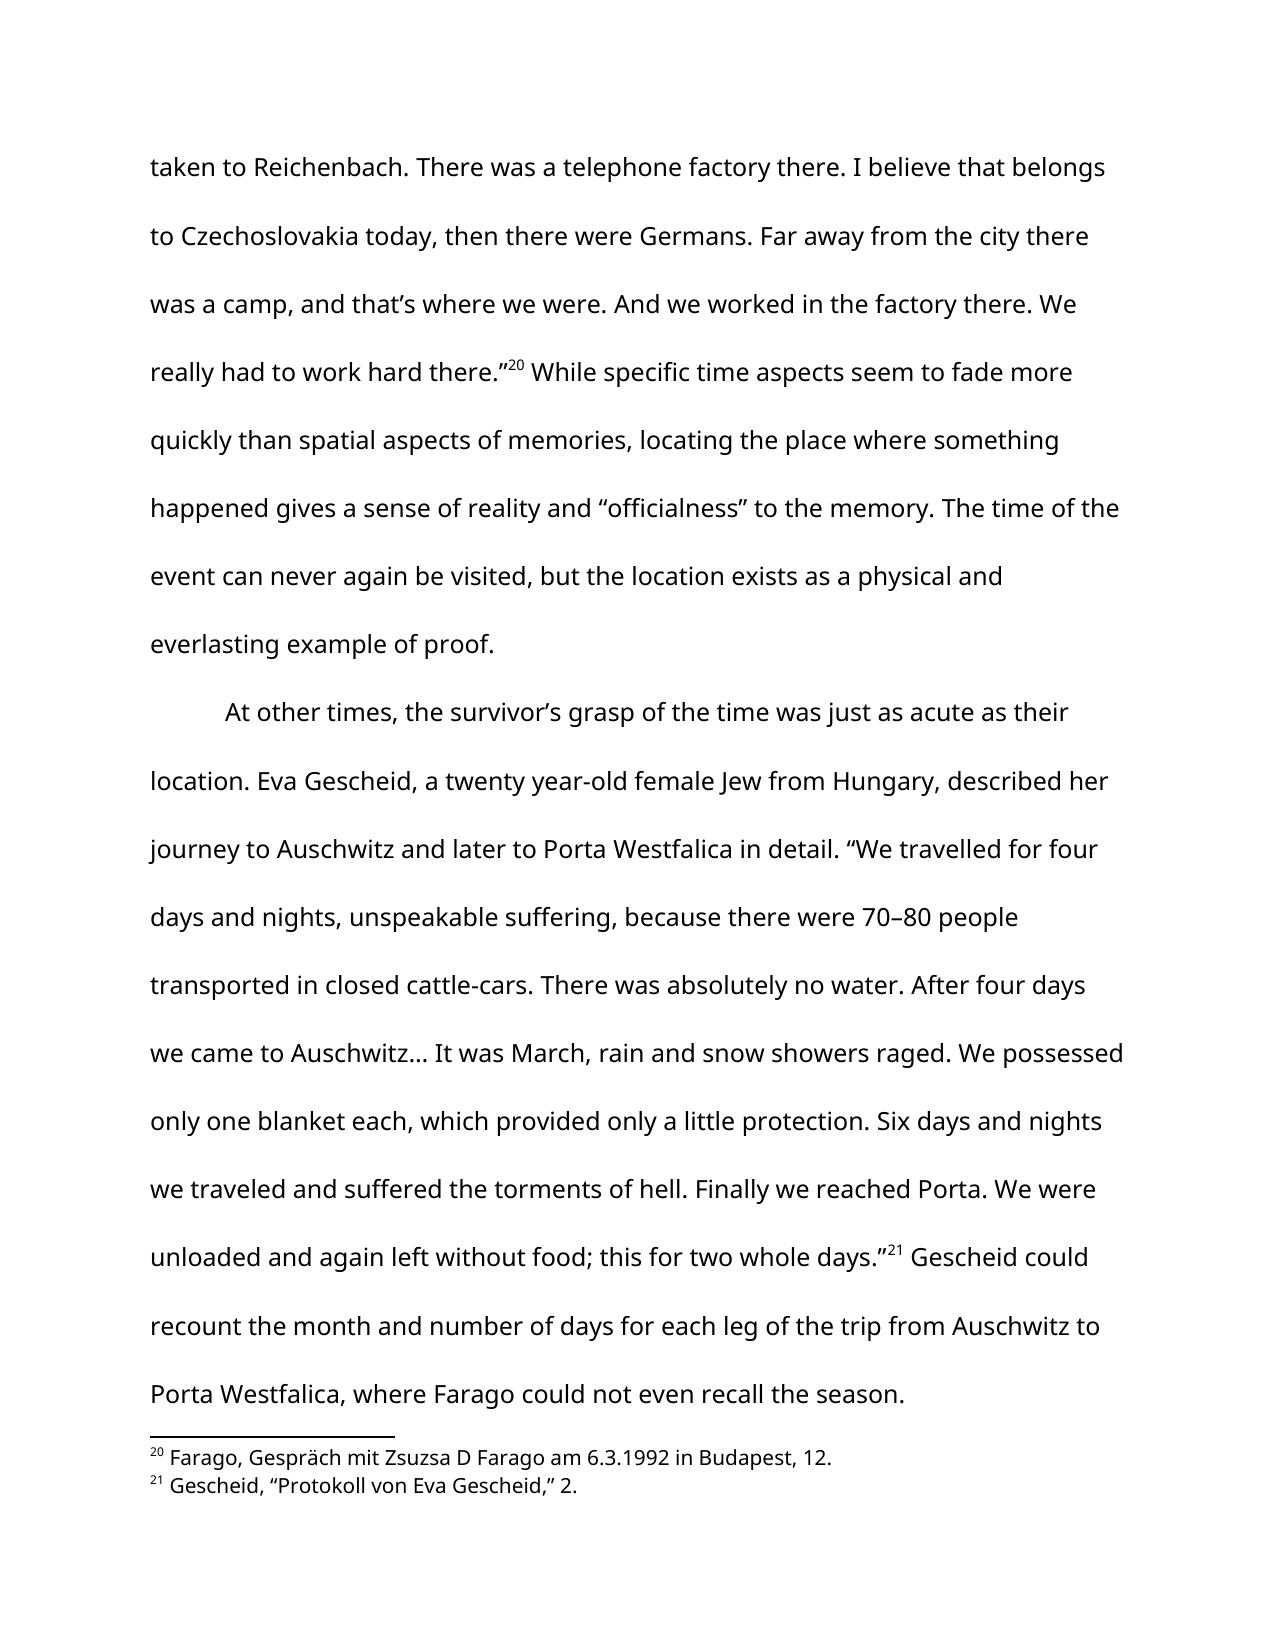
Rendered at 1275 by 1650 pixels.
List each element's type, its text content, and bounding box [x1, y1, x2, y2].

text At other times, the survivor’s grasp of the time was just as acute as their location. Eva Gescheid, a twenty year-old female Jew from Hungary, described her journey to Auschwitz and later to Porta Westfalica in detail. “We travelled for four days and nights, unspeakable suffering, because there were 70–80 people transported in closed cattle-cars. There was absolutely no water. After four days we came to Auschwitz… It was March, rain and snow showers raged. We possessed only one blanket each, which provided only a little protection. Six days and nights we traveled and suffered the torments of hell. Finally we reached Porta. We were unloaded and again left without food; this for two whole days.” Gescheid could recount the month and number of days for each leg of the trip from Auschwitz to Porta Westfalica, where Farago could not even recall the season. [150, 695, 1125, 1410]
text Gescheid, “Protokoll von Eva Gescheid,” 2. [150, 1472, 1125, 1500]
text taken to Reichenbach. There was a telephone factory there. I believe that belongs to Czechoslovakia today, then there were Germans. Far away from the city there was a camp, and that’s where we were. And we worked in the factory there. We really had to work hard there.” While specific time aspects seem to fade more quickly than spatial aspects of memories, locating the place where something happened gives a sense of reality and “officialness” to the memory. The time of the event can never again be visited, but the location exists as a physical and everlasting example of proof. [150, 150, 1125, 661]
text Farago, Gespräch mit Zsuzsa D Farago am 6.3.1992 in Budapest, 12. [150, 1443, 1125, 1472]
